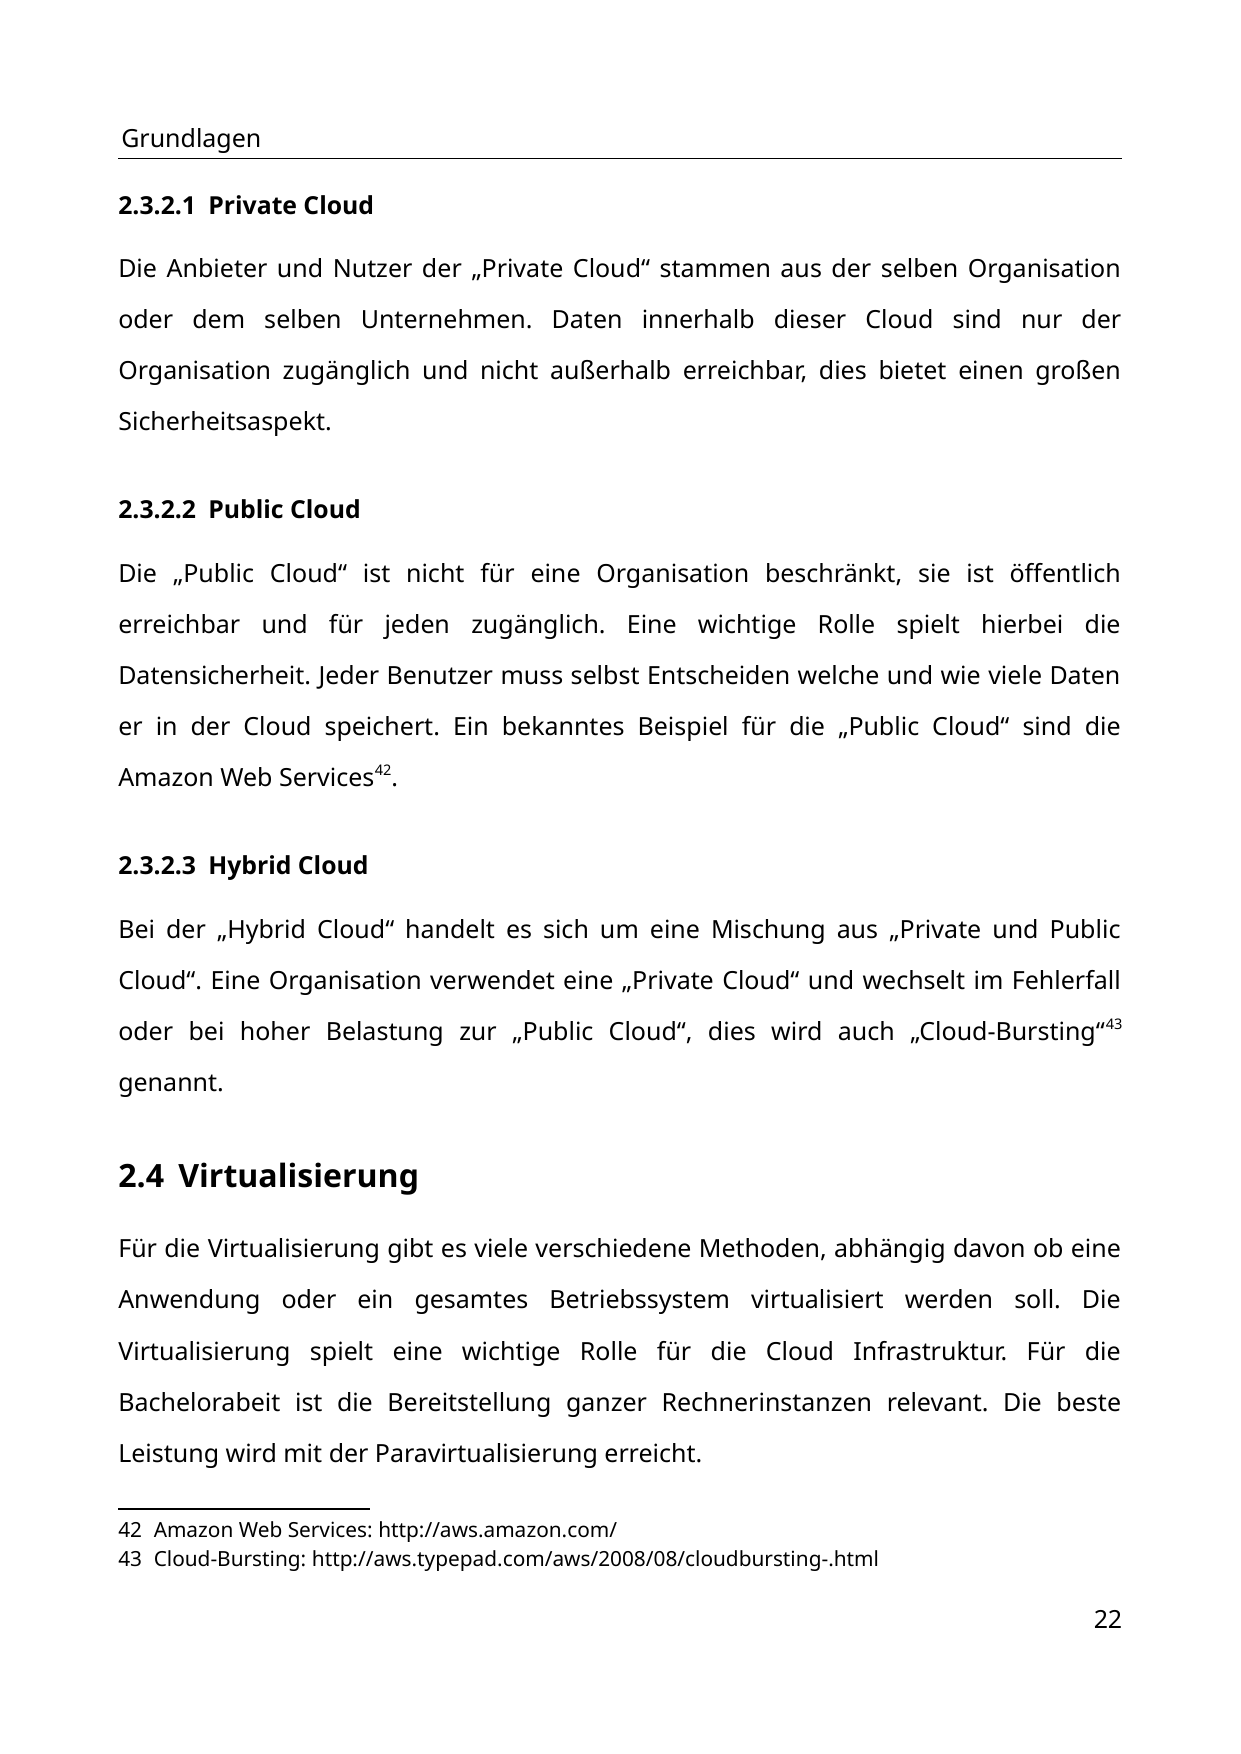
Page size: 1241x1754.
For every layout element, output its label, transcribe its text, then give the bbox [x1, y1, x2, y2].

subtitle Private Cloud [118, 188, 1122, 221]
text Für die Virtualisierung gibt es viele verschiedene Methoden, abhängig davon ob eine Anwendung oder ein gesamtes Betriebssystem virtualisiert werden soll. Die Virtualisierung spielt eine wichtige Rolle für die Cloud Infrastruktur. Für die Bachelorabeit ist die Bereitstellung ganzer Rechnerinstanzen relevant. Die beste Leistung wird mit der Paravirtualisierung erreicht. [118, 1231, 1122, 1469]
subtitle Hybrid Cloud [118, 848, 1122, 882]
text Bei der „Hybrid Cloud“ handelt es sich um eine Mischung aus „Private und Public Cloud“. Eine Organisation verwendet eine „Private Cloud“ und wechselt im Fehlerfall oder bei hoher Belastung zur „Public Cloud“, dies wird auch „Cloud-Bursting“ genannt. [118, 911, 1122, 1098]
subtitle Public Cloud [118, 492, 1122, 526]
text Die Anbieter und Nutzer der „Private Cloud“ stammen aus der selben Organisation oder dem selben Unternehmen. Daten innerhalb dieser Cloud sind nur der Organisation zugänglich und nicht außerhalb erreichbar, dies bietet einen großen Sicherheitsaspekt. [118, 251, 1122, 438]
text Amazon Web Services: http://aws.amazon.com/ [118, 1515, 1122, 1544]
subtitle Virtualisierung [118, 1153, 1122, 1197]
text Cloud-Bursting: http://aws.typepad.com/aws/2008/08/cloudbursting-.html [118, 1544, 1122, 1572]
text Die „Public Cloud“ ist nicht für eine Organisation beschränkt, sie ist öffentlich erreichbar und für jeden zugänglich. Eine wichtige Rolle spielt hierbei die Datensicherheit. Jeder Benutzer muss selbst Entscheiden welche und wie viele Daten er in der Cloud speichert. Ein bekanntes Beispiel für die „Public Cloud“ sind die Amazon Web Services. [118, 556, 1122, 794]
